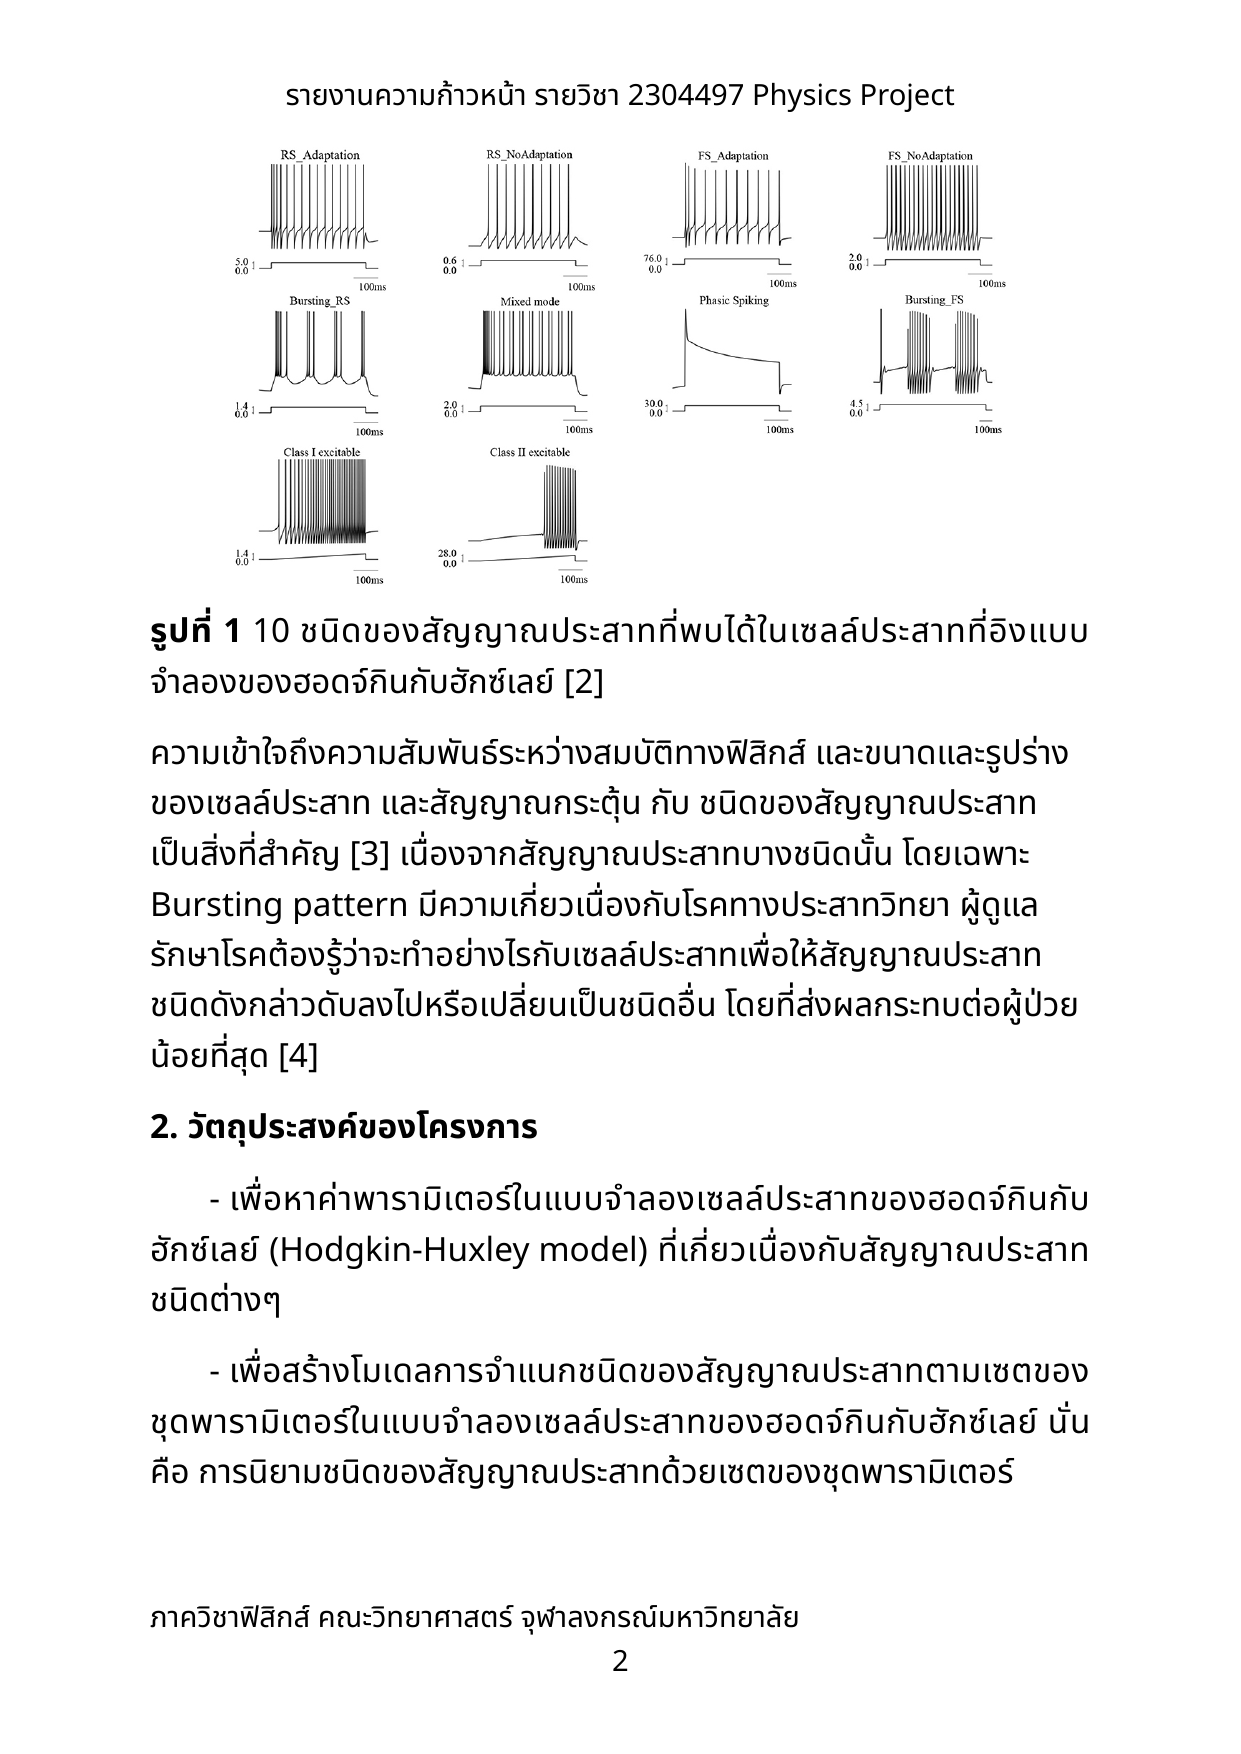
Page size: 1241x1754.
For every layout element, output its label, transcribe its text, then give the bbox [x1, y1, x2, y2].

text ความเข้าใจถึงความสัมพันธ์ระหว่างสมบัติทางฟิสิกส์ และขนาดและรูปร่างของเซลล์ประสาท และสัญญาณกระตุ้น กับ ชนิดของสัญญาณประสาท เป็นสิ่งที่สำคัญ [3] เนื่องจากสัญญาณประสาทบางชนิดนั้น โดยเฉพาะ Bursting pattern มีความเกี่ยวเนื่องกับโรคทางประสาทวิทยา ผู้ดูแลรักษาโรคต้องรู้ว่าจะทำอย่างไรกับเซลล์ประสาทเพื่อให้สัญญาณประสาทชนิดดังกล่าวดับลงไปหรือเปลี่ยนเป็นชนิดอื่น โดยที่ส่งผลกระทบต่อผู้ป่วยน้อยที่สุด [4] [150, 729, 1090, 1082]
picture [232, 147, 1008, 586]
text 2. วัตถุประสงค์ของโครงการ [150, 1103, 1090, 1154]
text รูปที่ 1 10 ชนิดของสัญญาณประสาทที่พบได้ในเซลล์ประสาทที่อิงแบบจำลองของฮอดจ์กินกับฮักซ์เลย์ [2] [150, 607, 1090, 708]
text - เพื่อสร้างโมเดลการจำแนกชนิดของสัญญาณประสาทตามเซตของชุดพารามิเตอร์ในแบบจำลองเซลล์ประสาทของฮอดจ์กินกับฮักซ์เลย์ นั่นคือ การนิยามชนิดของสัญญาณประสาทด้วยเซตของชุดพารามิเตอร์ [150, 1347, 1090, 1499]
text - เพื่อหาค่าพารามิเตอร์ในแบบจำลองเซลล์ประสาทของฮอดจ์กินกับฮักซ์เลย์ (Hodgkin-Huxley model) ที่เกี่ยวเนื่องกับสัญญาณประสาทชนิดต่างๆ [150, 1175, 1090, 1326]
